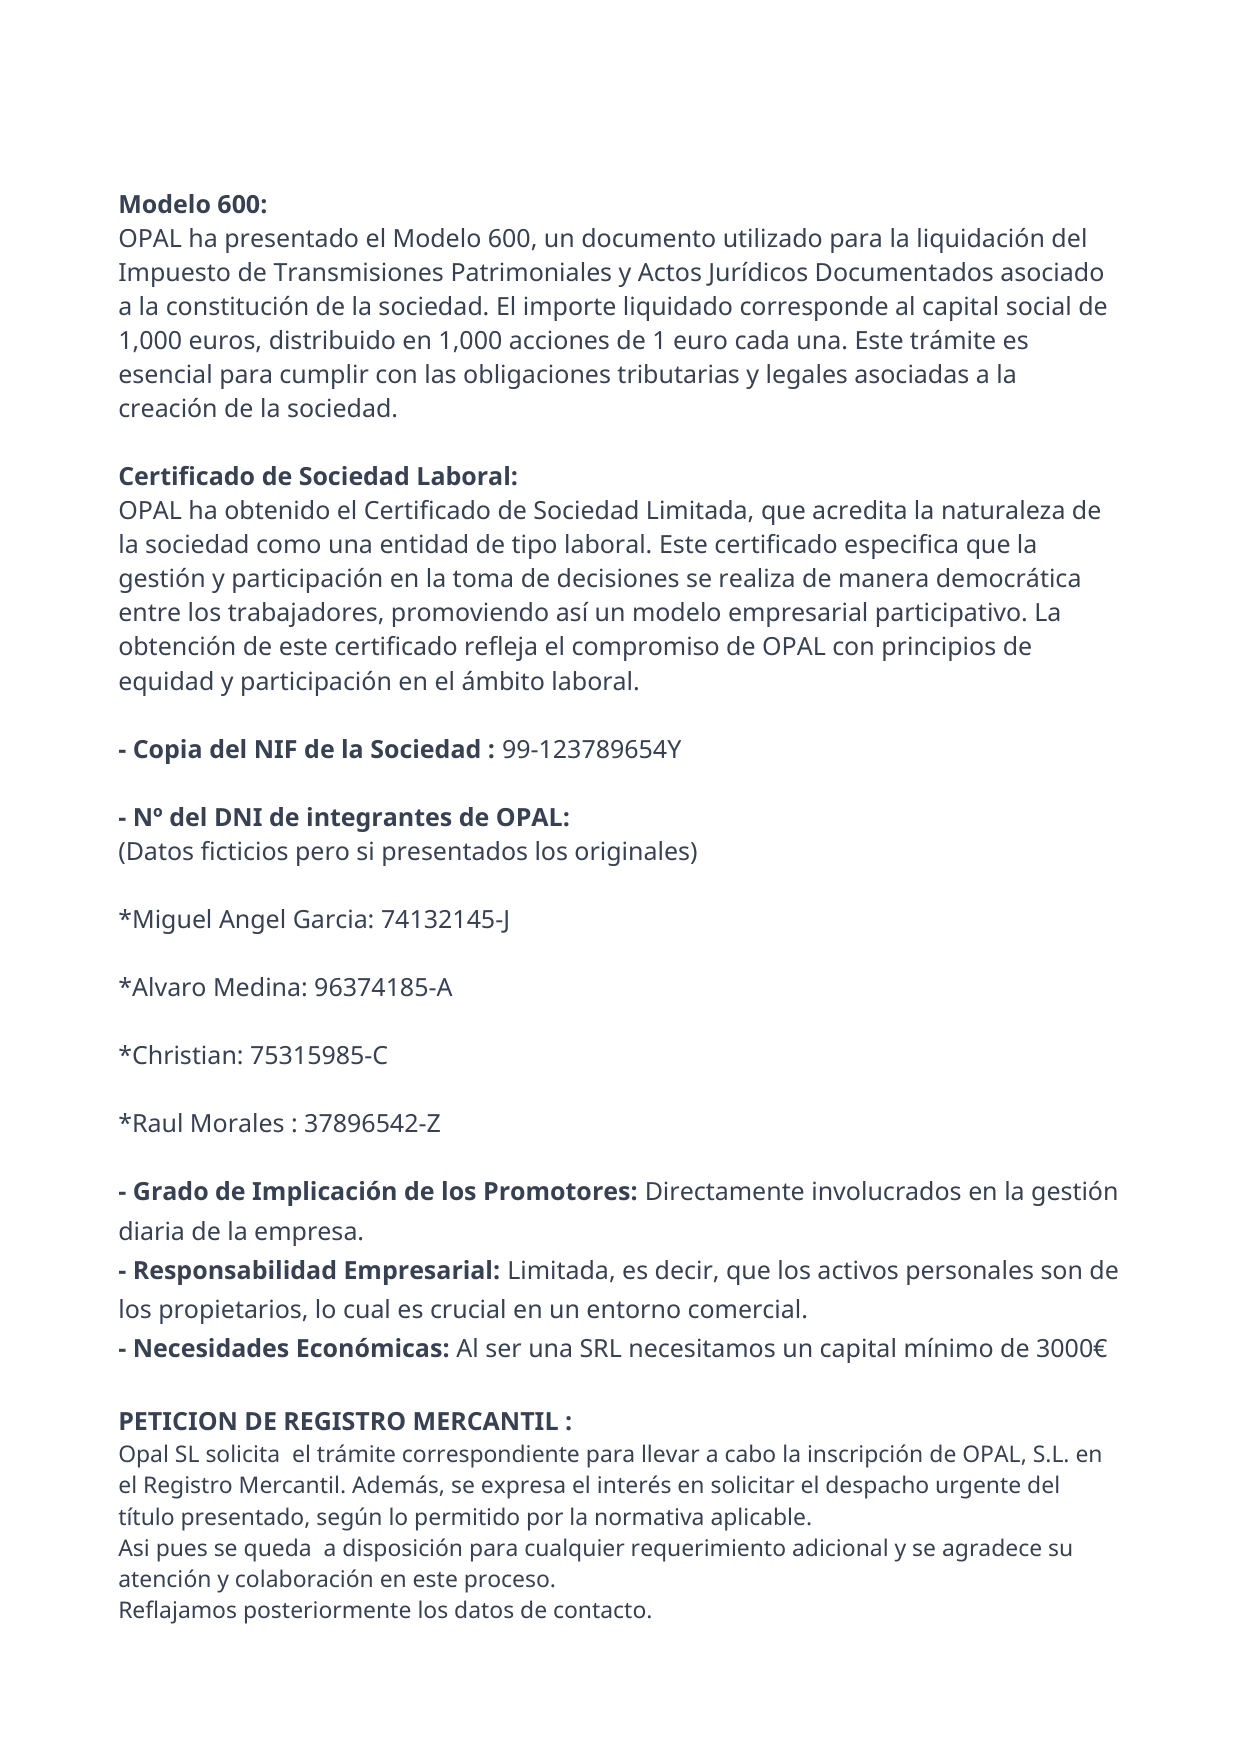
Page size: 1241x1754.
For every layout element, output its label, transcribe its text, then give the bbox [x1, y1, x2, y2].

list - Responsabilidad Empresarial: Limitada, es decir, que los activos personales son de los propietarios, lo cual es crucial en un entorno comercial. [118, 1252, 1122, 1326]
text Asi pues se queda a disposición para cualquier requerimiento adicional y se agradece su atención y colaboración en este proceso. [118, 1532, 1122, 1594]
list - Necesidades Económicas: Al ser una SRL necesitamos un capital mínimo de 3000€ [118, 1331, 1122, 1365]
text Opal SL solicita el trámite correspondiente para llevar a cabo la inscripción de OPAL, S.L. en el Registro Mercantil. Además, se expresa el interés en solicitar el despacho urgente del título presentado, según lo permitido por la normativa aplicable. [118, 1438, 1122, 1532]
text PETICION DE REGISTRO MERCANTIL : [118, 1404, 1122, 1438]
text (Datos ficticios pero si presentados los originales) [118, 833, 1122, 867]
text OPAL ha presentado el Modelo 600, un documento utilizado para la liquidación del Impuesto de Transmisiones Patrimoniales y Actos Jurídicos Documentados asociado a la constitución de la sociedad. El importe liquidado corresponde al capital social de 1,000 euros, distribuido en 1,000 acciones de 1 euro cada una. Este trámite es esencial para cumplir con las obligaciones tributarias y legales asociadas a la creación de la sociedad. [118, 220, 1122, 425]
text *Christian: 75315985-C [118, 1038, 1122, 1072]
text Reflajamos posteriormente los datos de contacto. [118, 1594, 1122, 1626]
text OPAL ha obtenido el Certificado de Sociedad Limitada, que acredita la naturaleza de la sociedad como una entidad de tipo laboral. Este certificado especifica que la gestión y participación en la toma de decisiones se realiza de manera democrática entre los trabajadores, promoviendo así un modelo empresarial participativo. La obtención de este certificado refleja el compromiso de OPAL con principios de equidad y participación en el ámbito laboral. [118, 493, 1122, 697]
list - Grado de Implicación de los Promotores: Directamente involucrados en la gestión diaria de la empresa. [118, 1174, 1122, 1247]
text Certificado de Sociedad Laboral: [118, 459, 1122, 493]
text Modelo 600: [118, 186, 1122, 220]
text *Raul Morales : 37896542-Z [118, 1106, 1122, 1140]
text - Nº del DNI de integrantes de OPAL: [118, 799, 1122, 833]
text *Miguel Angel Garcia: 74132145-J [118, 902, 1122, 936]
text - Copia del NIF de la Sociedad : 99-123789654Y [118, 731, 1122, 765]
text *Alvaro Medina: 96374185-A [118, 970, 1122, 1004]
